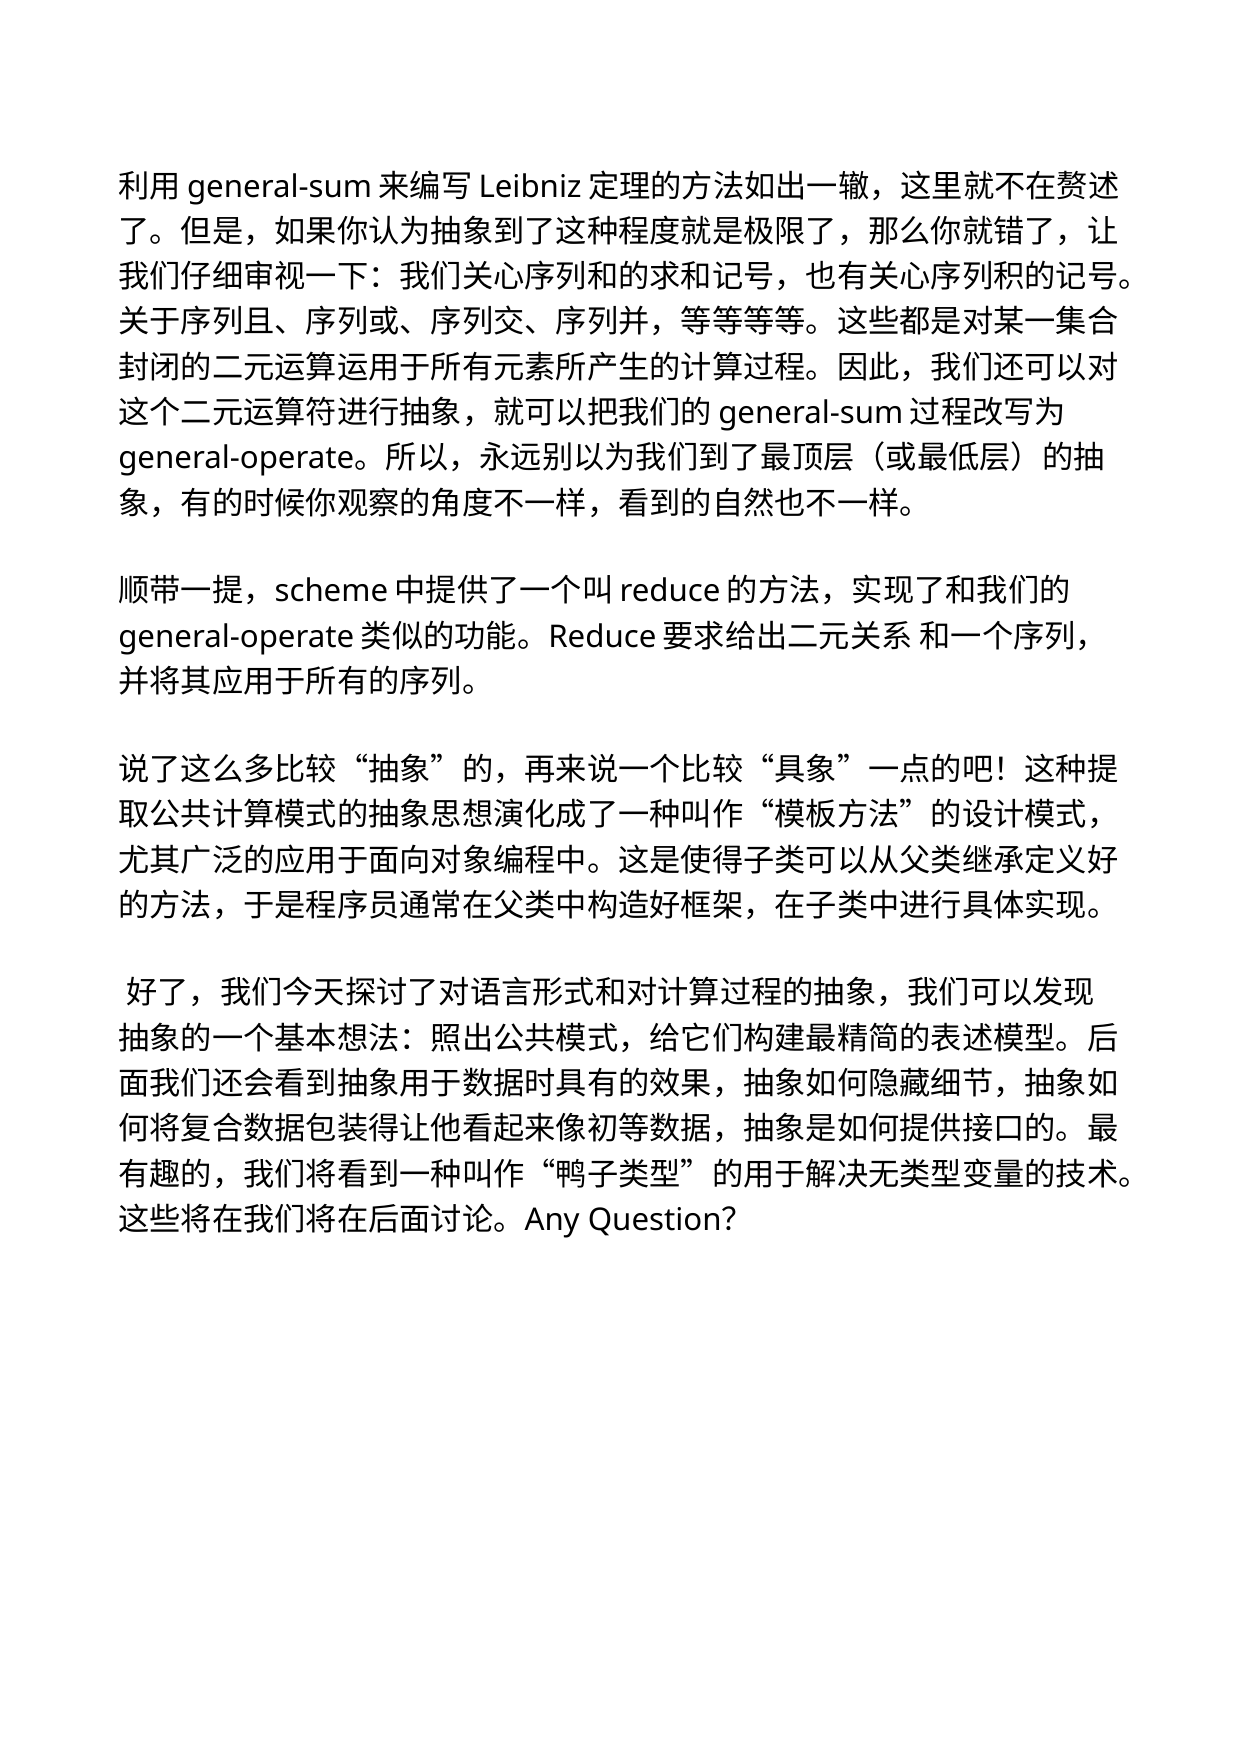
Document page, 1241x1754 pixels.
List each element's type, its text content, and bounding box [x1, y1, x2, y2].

text 好了，我们今天探讨了对语言形式和对计算过程的抽象，我们可以发现抽象的一个基本想法：照出公共模式，给它们构建最精简的表述模型。后面我们还会看到抽象用于数据时具有的效果，抽象如何隐藏细节，抽象如何将复合数据包装得让他看起来像初等数据，抽象是如何提供接口的。最有趣的，我们将看到一种叫作“鸭子类型”的用于解决无类型变量的技术。这些将在我们将在后面讨论。Any Question？ [118, 968, 1122, 1239]
text 说了这么多比较“抽象”的，再来说一个比较“具象”一点的吧！这种提取公共计算模式的抽象思想演化成了一种叫作“模板方法”的设计模式，尤其广泛的应用于面向对象编程中。这是使得子类可以从父类继承定义好的方法，于是程序员通常在父类中构造好框架，在子类中进行具体实现。 [118, 744, 1122, 925]
text 顺带一提，scheme中提供了一个叫reduce的方法，实现了和我们的general-operate类似的功能。Reduce要求给出二元关系 和一个序列，并将其应用于所有的序列。 [118, 566, 1122, 702]
text 利用general-sum来编写Leibniz定理的方法如出一辙，这里就不在赘述了。但是，如果你认为抽象到了这种程度就是极限了，那么你就错了，让我们仔细审视一下：我们关心序列和的求和记号，也有关心序列积的记号。关于序列且、序列或、序列交、序列并，等等等等。这些都是对某一集合封闭的二元运算运用于所有元素所产生的计算过程。因此，我们还可以对这个二元运算符进行抽象，就可以把我们的general-sum过程改写为general-operate。所以，永远别以为我们到了最顶层（或最低层）的抽象，有的时候你观察的角度不一样，看到的自然也不一样。 [118, 161, 1122, 523]
